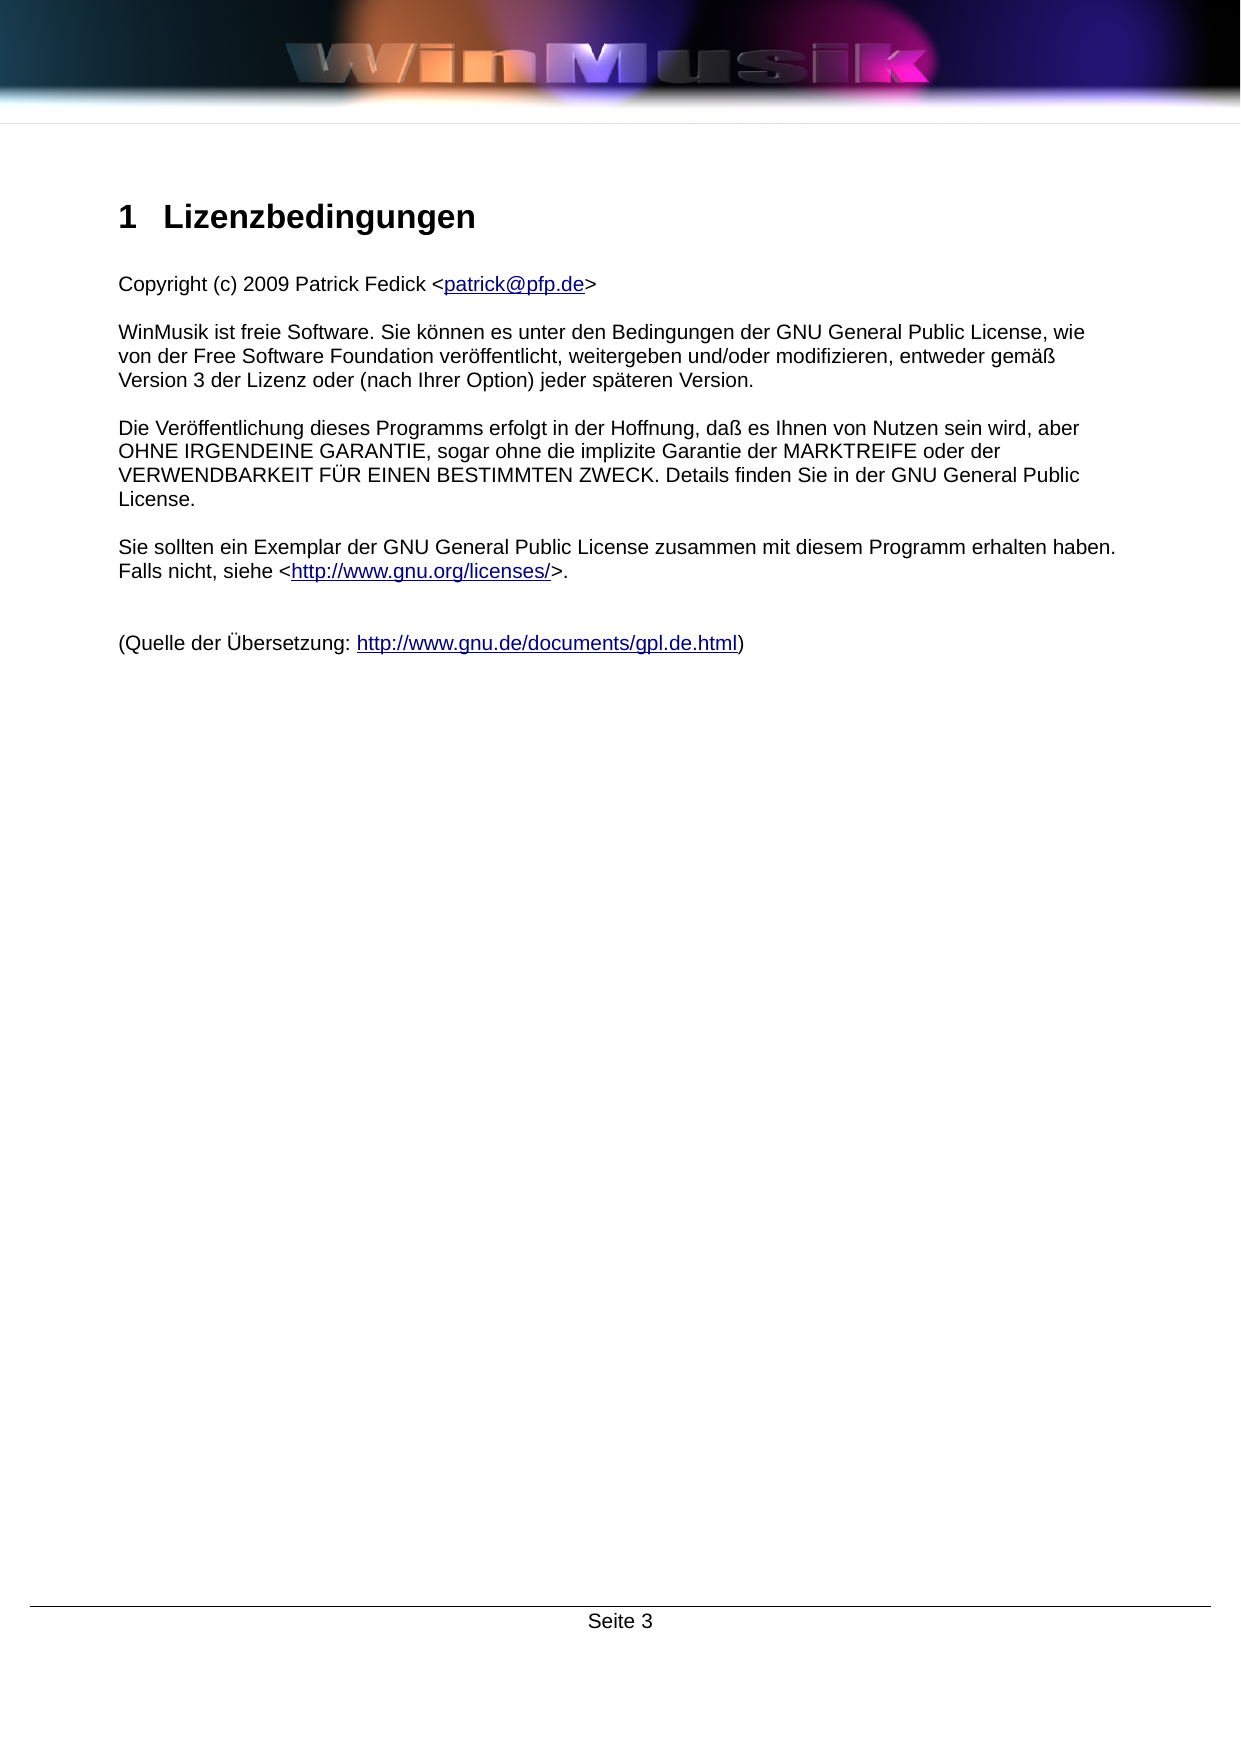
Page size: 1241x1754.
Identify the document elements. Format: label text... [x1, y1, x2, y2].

text Copyright (c) 2009 Patrick Fedick <patrick@pfp.de> [118, 272, 1122, 296]
subtitle Lizenzbedingungen [118, 197, 1122, 235]
text WinMusik ist freie Software. Sie können es unter den Bedingungen der GNU General Public License, wie von der Free Software Foundation veröffentlicht, weitergeben und/oder modifizieren, entweder gemäß Version 3 der Lizenz oder (nach Ihrer Option) jeder späteren Version. [118, 319, 1122, 391]
text Sie sollten ein Exemplar der GNU General Public License zusammen mit diesem Programm erhalten haben. Falls nicht, siehe <http://www.gnu.org/licenses/>. [118, 535, 1122, 583]
text (Quelle der Übersetzung: http://www.gnu.de/documents/gpl.de.html) [118, 631, 1122, 655]
text Die Veröffentlichung dieses Programms erfolgt in der Hoffnung, daß es Ihnen von Nutzen sein wird, aber OHNE IRGENDEINE GARANTIE, sogar ohne die implizite Garantie der MARKTREIFE oder der VERWENDBARKEIT FÜR EINEN BESTIMMTEN ZWECK. Details finden Sie in der GNU General Public License. [118, 415, 1122, 511]
